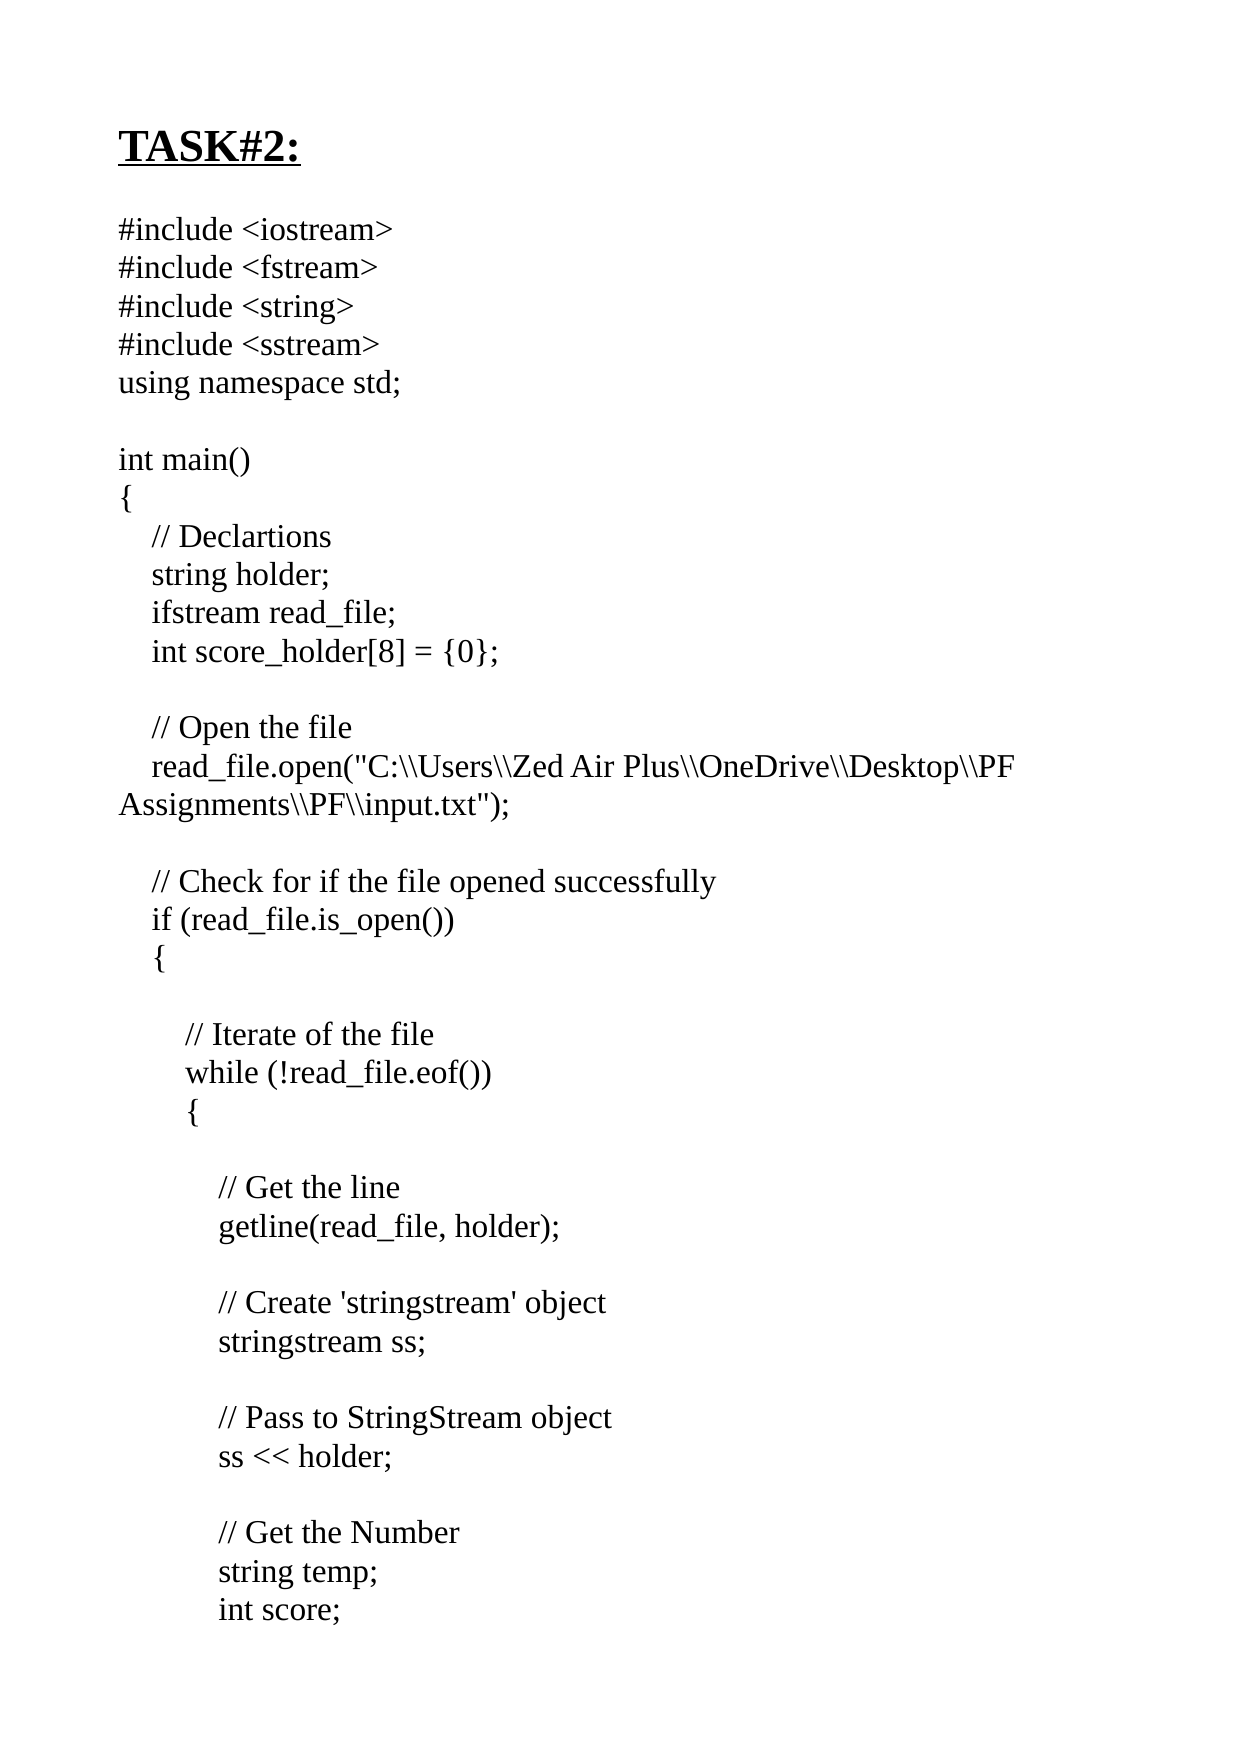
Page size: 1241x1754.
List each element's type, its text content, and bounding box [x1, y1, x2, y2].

text int main() [118, 439, 1122, 477]
text // Iterate of the file [118, 1014, 1122, 1052]
text ifstream read_file; [118, 592, 1122, 631]
text stringstream ss; [118, 1321, 1122, 1359]
text string temp; [118, 1551, 1122, 1589]
text getline(read_file, holder); [118, 1206, 1122, 1244]
text ss << holder; [118, 1436, 1122, 1474]
text // Get the Number [118, 1512, 1122, 1551]
text if (read_file.is_open()) [118, 899, 1122, 937]
text // Open the file [118, 707, 1122, 746]
text #include <iostream> [118, 209, 1122, 247]
text #include <fstream> [118, 247, 1122, 286]
text #include <string> [118, 286, 1122, 324]
text TASK#2: [118, 118, 1122, 171]
text // Pass to StringStream object [118, 1397, 1122, 1436]
text while (!read_file.eof()) [118, 1052, 1122, 1091]
text read_file.open("C:\\Users\\Zed Air Plus\\OneDrive\\Desktop\\PF Assignments\\PF\\input.txt"); [118, 746, 1122, 822]
text { [118, 937, 1122, 976]
text // Get the line [118, 1167, 1122, 1206]
text #include <sstream> [118, 324, 1122, 362]
text string holder; [118, 554, 1122, 592]
text int score; [118, 1589, 1122, 1627]
text // Declartions [118, 516, 1122, 554]
text { [118, 1091, 1122, 1129]
text int score_holder[8] = {0}; [118, 631, 1122, 669]
text using namespace std; [118, 362, 1122, 401]
text // Check for if the file opened successfully [118, 861, 1122, 899]
text { [118, 477, 1122, 516]
text // Create 'stringstream' object [118, 1282, 1122, 1321]
